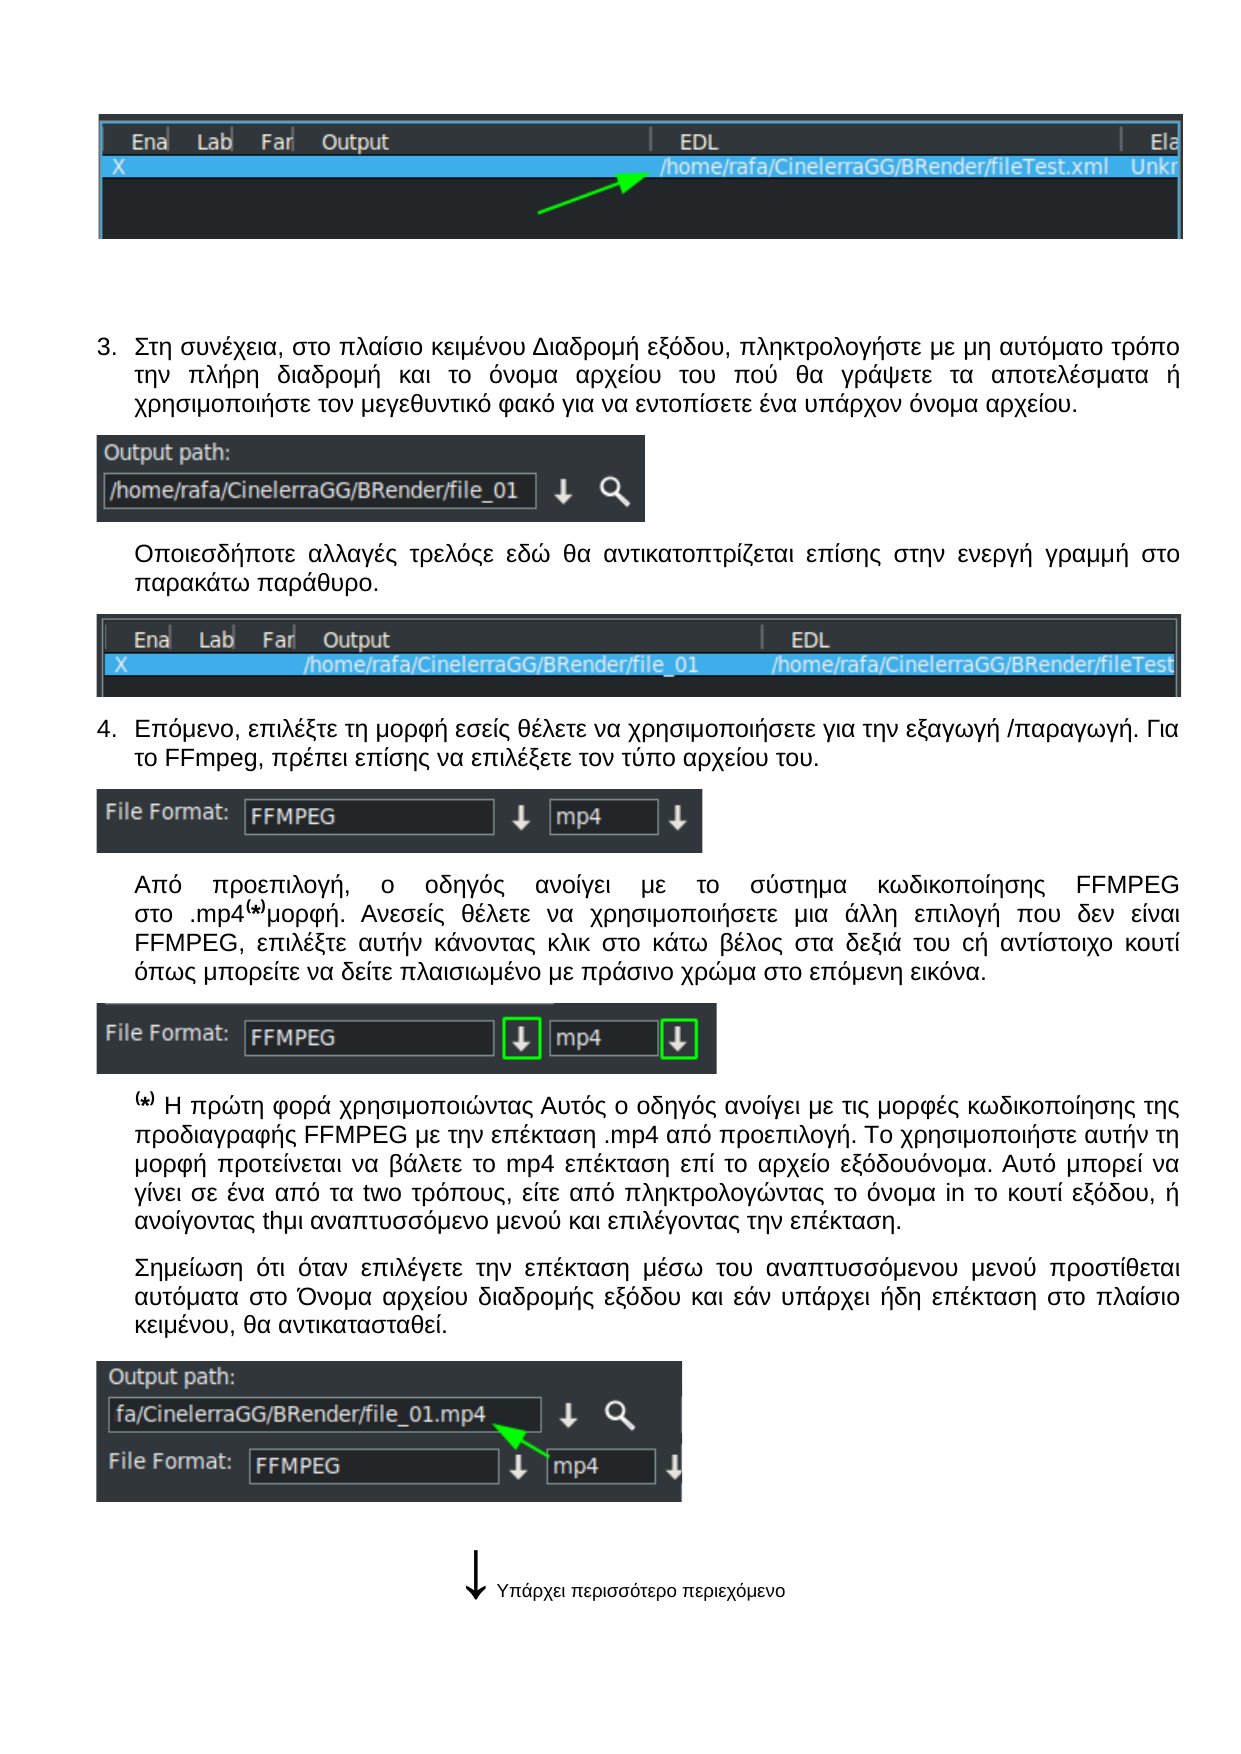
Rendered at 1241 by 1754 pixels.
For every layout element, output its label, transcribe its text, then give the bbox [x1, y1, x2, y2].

list Σημείωση ότι όταν επιλέγετε την επέκταση μέσω του αναπτυσσόμενου μενού προστίθεται αυτόματα στο Όνομα αρχείου διαδρομής εξόδου και εάν υπάρχει ήδη επέκταση στο πλαίσιο κειμένου, θα αντικατασταθεί. [97, 1253, 1181, 1339]
list ⁽*⁾ Η πρώτη φορά χρησιμοποιώντας Αυτός ο οδηγός ανοίγει με τις μορφές κωδικοποίησης της προδιαγραφής FFMPEG με την επέκταση .mp4 από προεπιλογή. Τo χρησιμοποιήστε αυτήν τη μορφή προτείνεται να βάλετε το mp4 επέκταση επί το αρχείο εξόδουόνομα. Αυτό μπορεί να γίνει σε ένα από τα two τρόπους, είτε από πληκτρολογώντας το όνομα in το κουτί εξόδου, ή ανοίγοντας thμι αναπτυσσόμενο μενού και επιλέγοντας την επέκταση. [97, 1003, 1181, 1235]
list Οποιεσδήποτε αλλαγές τρελόςε εδώ θα αντικατοπτρίζεται επίσης στην ενεργή γραμμή στο παρακάτω παράθυρο. [97, 436, 1181, 597]
subtitle ↓Υπάρχει περισσότερο περιεχόμενο [59, 1382, 1181, 1615]
picture [98, 114, 1183, 239]
list Από προεπιλογή, ο οδηγός ανοίγει με το σύστημα κωδικοποίησης FFMPEG στο .mp4⁽*⁾μορφή. Ανεσείς θέλετε να χρησιμοποιήσετε μια άλλη επιλογή που δεν είναι FFMPEG, επιλέξτε αυτήν κάνοντας κλικ στο κάτω βέλος στα δεξιά του cή αντίστοιχο κουτί όπως μπορείτε να δείτε πλαισιωμένο με πράσινο χρώμα στο επόμενη εικόνα. [97, 789, 1181, 986]
picture [96, 1003, 717, 1074]
list Επόμενο, επιλέξτε τη μορφή εσείς θέλετε να χρησιμοποιήσετε για την εξαγωγή /παραγωγή. Για το FFmpeg, πρέπει επίσης να επιλέξετε τον τύπο αρχείου του. [97, 697, 1181, 771]
picture [96, 614, 1182, 697]
picture [96, 1361, 683, 1502]
list Στη συνέχεια, στο πλαίσιο κειμένου Διαδρομή εξόδου, πληκτρολογήστε με μη αυτόματο τρόπο την πλήρη διαδρομή και το όνομα αρχείου του πού θα γράψετε τα αποτελέσματα ή χρησιμοποιήστε τον μεγεθυντικό φακό για να εντοπίσετε ένα υπάρχον όνομα αρχείου. [97, 332, 1181, 418]
picture [96, 435, 645, 522]
picture [96, 789, 703, 853]
